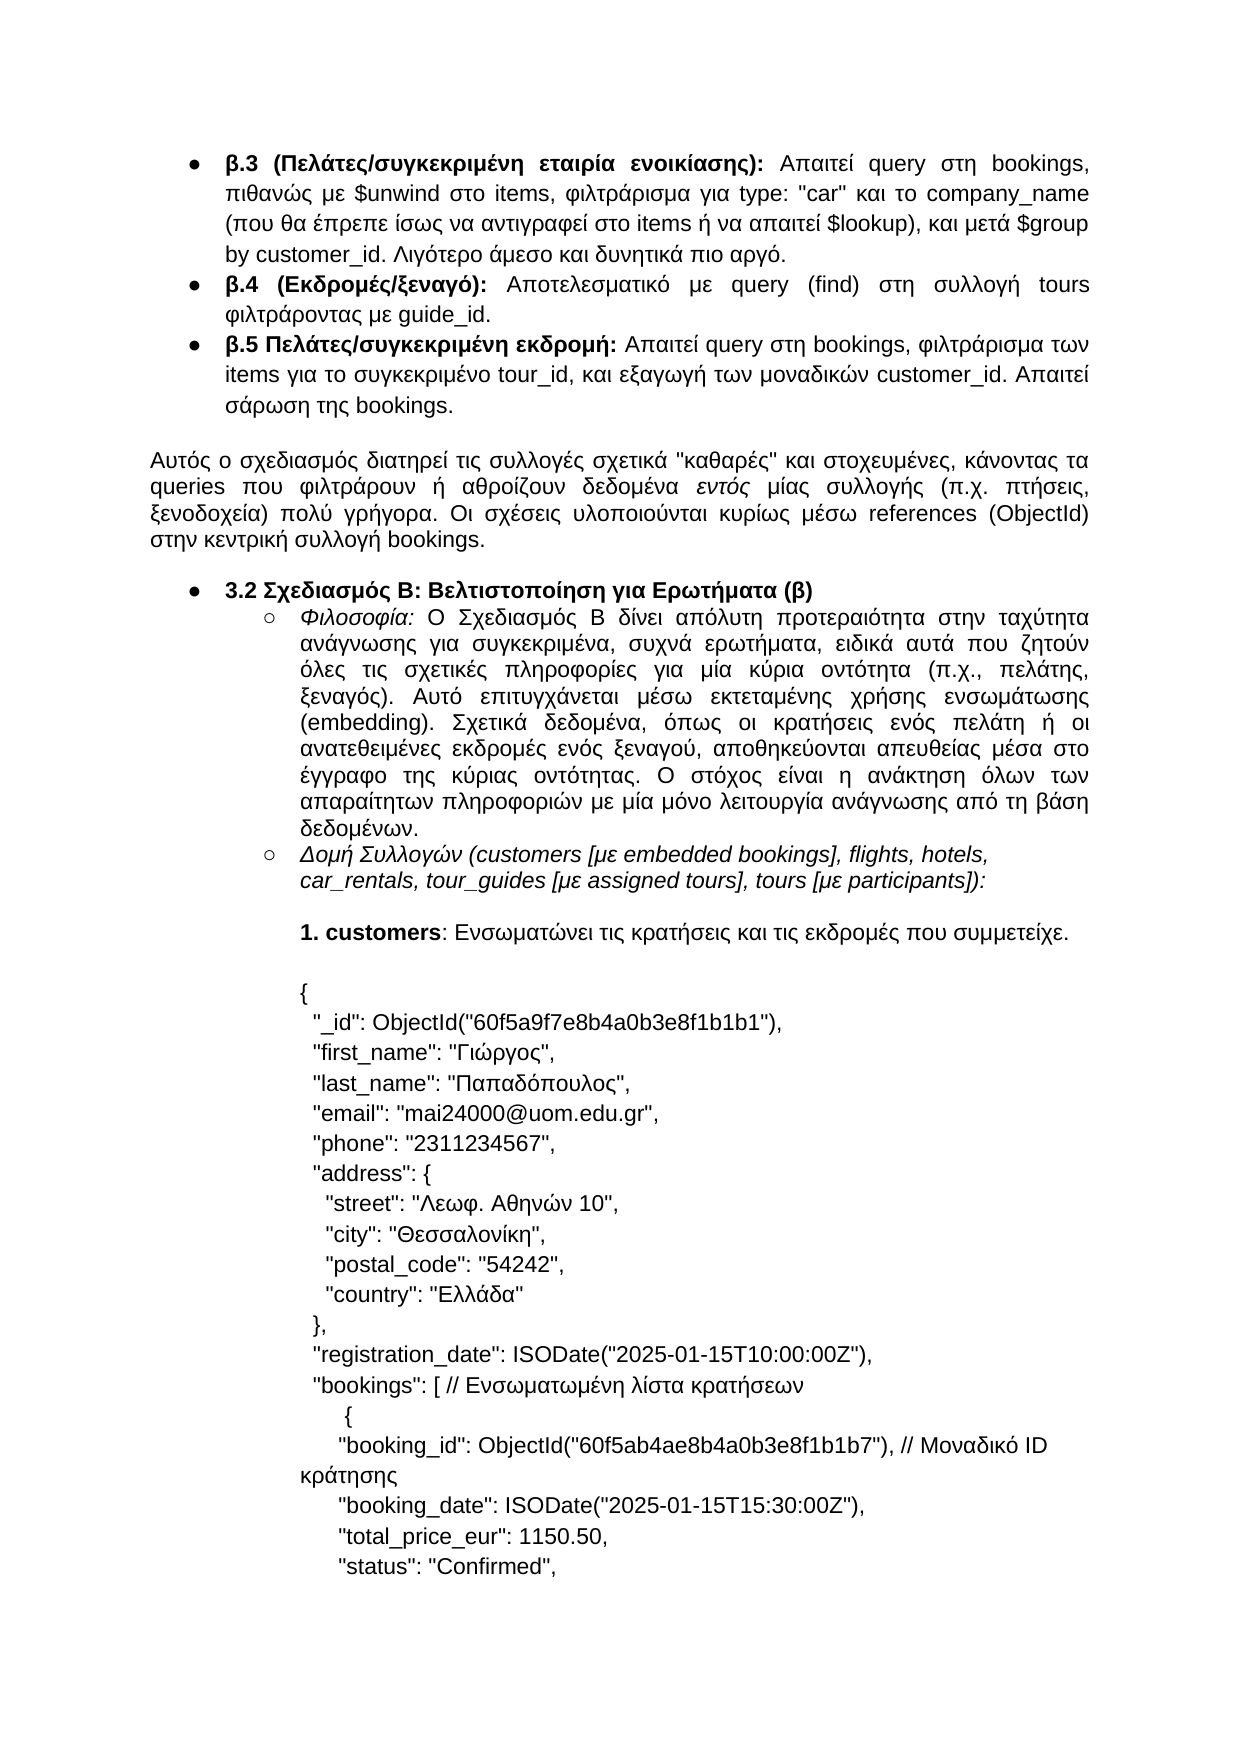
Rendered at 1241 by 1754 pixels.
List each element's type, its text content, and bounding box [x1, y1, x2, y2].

text }, [300, 1311, 1090, 1338]
text "city": "Θεσσαλονίκη", [300, 1221, 1090, 1247]
text "status": "Confirmed", [300, 1553, 1090, 1579]
text { [300, 979, 1090, 1005]
text "total_price_eur": 1150.50, [300, 1523, 1090, 1549]
list Φιλοσοφία: Ο Σχεδιασμός Β δίνει απόλυτη προτεραιότητα στην ταχύτητα ανάγνωσης για συγκεκριμένα, συχνά ερωτήματα, ειδικά αυτά που ζητούν όλες τις σχετικές πληροφορίες για μία κύρια οντότητα (π.χ., πελάτης, ξεναγός). Αυτό επιτυγχάνεται μέσω εκτεταμένης χρήσης ενσωμάτωσης (embedding). Σχετικά δεδομένα, όπως οι κρατήσεις ενός πελάτη ή οι ανατεθειμένες εκδρομές ενός ξεναγού, αποθηκεύονται απευθείας μέσα στο έγγραφο της κύριας οντότητας. Ο στόχος είναι η ανάκτηση όλων των απαραίτητων πληροφοριών με μία μόνο λειτουργία ανάγνωσης από τη βάση δεδομένων. [262, 604, 1090, 841]
list β.3 (Πελάτες/συγκεκριμένη εταιρία ενοικίασης): Απαιτεί query στη bookings, πιθανώς με $unwind στο items, φιλτράρισμα για type: "car" και το company_name (που θα έπρεπε ίσως να αντιγραφεί στο items ή να απαιτεί $lookup), και μετά $group by customer_id. Λιγότερο άμεσο και δυνητικά πιο αργό. [187, 150, 1090, 267]
text 1. customers: Ενσωματώνει τις κρατήσεις και τις εκδρομές που συμμετείχε. [300, 918, 1090, 975]
text "email": "mai24000@uom.edu.gr", [300, 1100, 1090, 1126]
list Δομή Συλλογών (customers [με embedded bookings], flights, hotels, car_rentals, tour_guides [με assigned tours], tours [με participants]): [262, 841, 1090, 893]
list 3.2 Σχεδιασμός Β: Βελτιστοποίηση για Ερωτήματα (β) [187, 577, 1090, 604]
list β.5 Πελάτες/συγκεκριμένη εκδρομή: Απαιτεί query στη bookings, φιλτράρισμα των items για το συγκεκριμένο tour_id, και εξαγωγή των μοναδικών customer_id. Απαιτεί σάρωση της bookings. [187, 331, 1090, 418]
text "booking_date": ISODate("2025-01-15T15:30:00Z"), [300, 1492, 1090, 1519]
text "street": "Λεωφ. Αθηνών 10", [300, 1190, 1090, 1217]
text "booking_id": ObjectId("60f5ab4ae8b4a0b3e8f1b1b7"), // Μοναδικό ID κράτησης [300, 1432, 1090, 1489]
text "postal_code": "54242", [300, 1251, 1090, 1277]
text "bookings": [ // Ενσωματωμένη λίστα κρατήσεων [300, 1372, 1090, 1398]
text "first_name": "Γιώργος", [300, 1039, 1090, 1066]
text "address": { [300, 1160, 1090, 1187]
text "phone": "2311234567", [300, 1130, 1090, 1156]
text "registration_date": ISODate("2025-01-15T10:00:00Z"), [300, 1341, 1090, 1368]
text "country": "Ελλάδα" [300, 1281, 1090, 1307]
text Αυτός ο σχεδιασμός διατηρεί τις συλλογές σχετικά "καθαρές" και στοχευμένες, κάνοντας τα queries που φιλτράρουν ή αθροίζουν δεδομένα εντός μίας συλλογής (π.χ. πτήσεις, ξενοδοχεία) πολύ γρήγορα. Οι σχέσεις υλοποιούνται κυρίως μέσω references (ObjectId) στην κεντρική συλλογή bookings. [150, 447, 1090, 552]
text "_id": ObjectId("60f5a9f7e8b4a0b3e8f1b1b1"), [300, 1009, 1090, 1036]
list β.4 (Εκδρομές/ξεναγό): Αποτελεσματικό με query (find) στη συλλογή tours φιλτράροντας με guide_id. [187, 271, 1090, 327]
text "last_name": "Παπαδόπουλος", [300, 1069, 1090, 1096]
text { [300, 1402, 1090, 1428]
